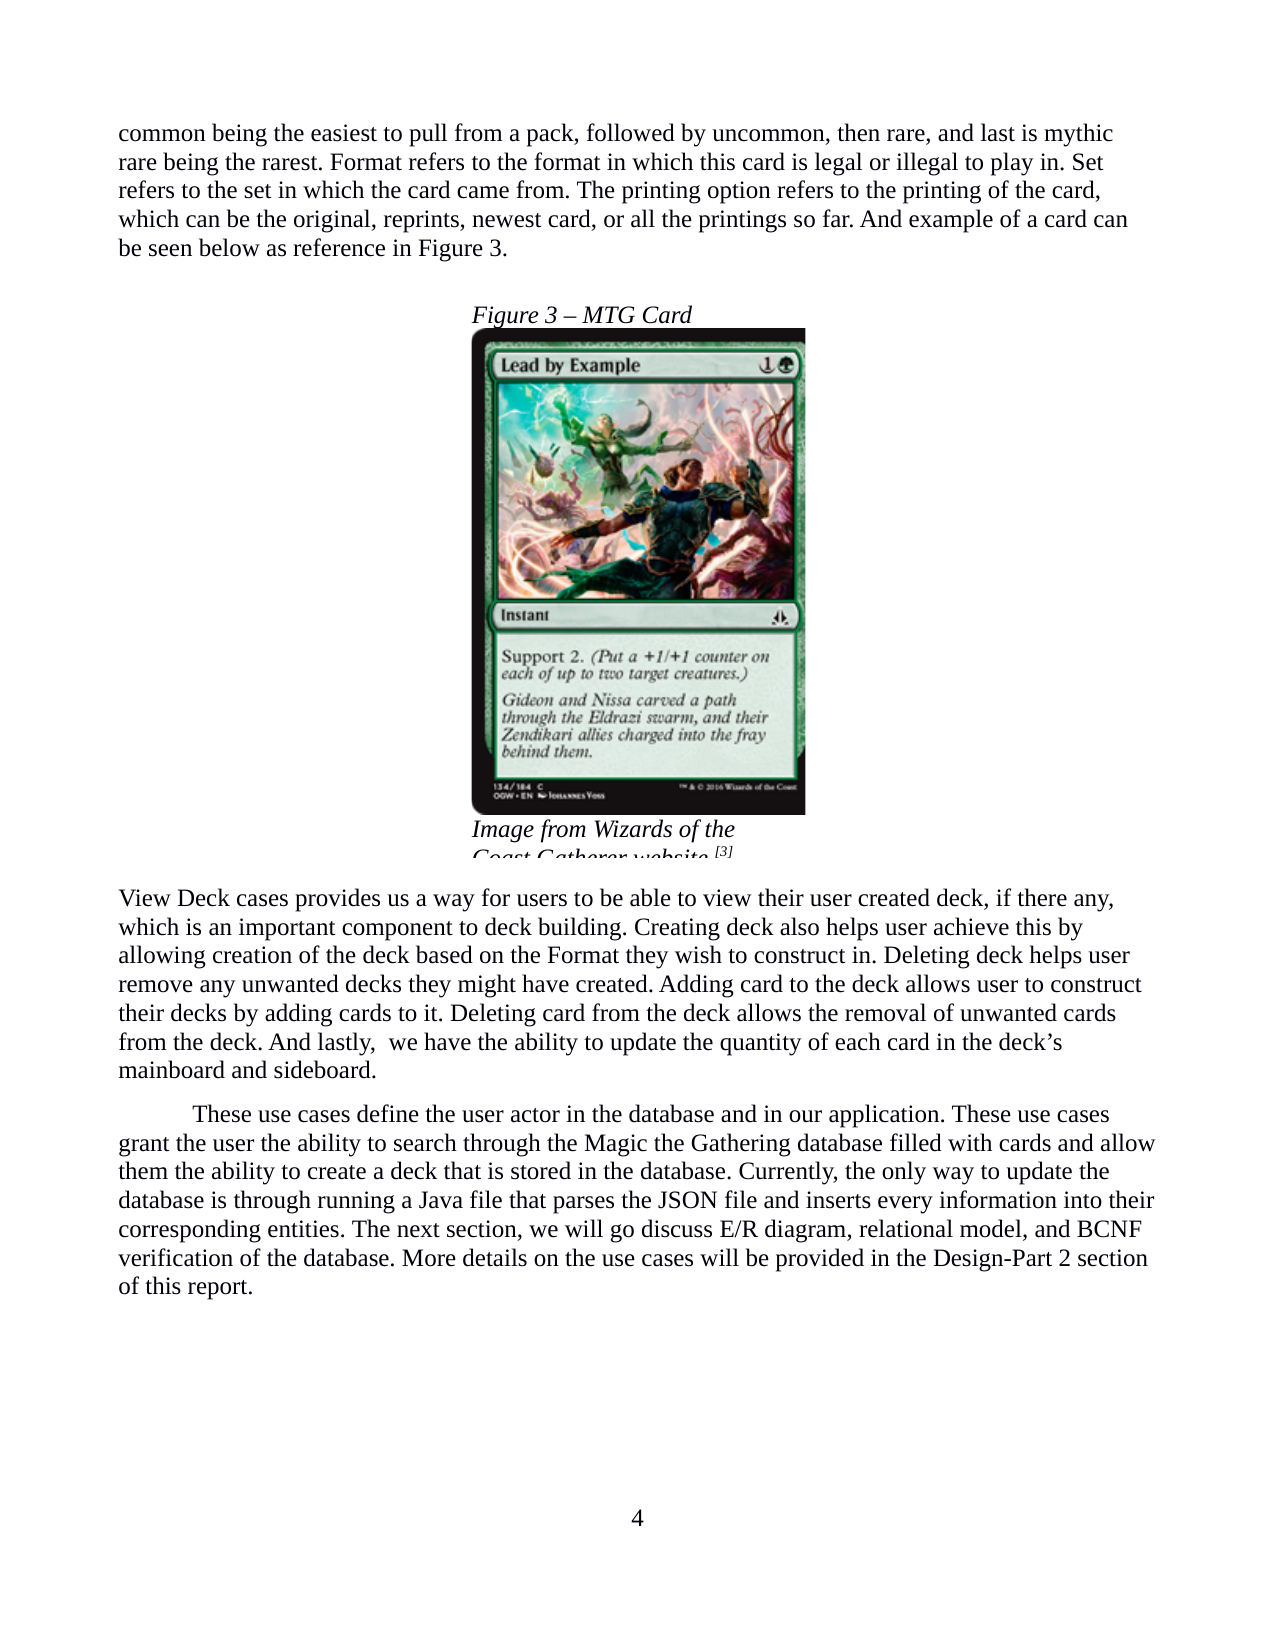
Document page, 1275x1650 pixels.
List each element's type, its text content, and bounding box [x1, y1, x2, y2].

text Figure 3 – MTG Card Image from Wizards of the Coast Gatherer website.[3] [472, 300, 791, 328]
text common being the easiest to pull from a pack, followed by uncommon, then rare, and last is mythic rare being the rarest. Format refers to the format in which this card is legal or illegal to play in. Set refers to the set in which the card came from. The printing option refers to the printing of the card, which can be the original, reprints, newest card, or all the printings so far. And example of a card can be seen below as reference in Figure 3. [118, 118, 1157, 262]
picture [471, 328, 806, 815]
text These use cases define the user actor in the database and in our application. These use cases grant the user the ability to search through the Magic the Gathering database filled with cards and allow them the ability to create a deck that is stored in the database. Currently, the only way to update the database is through running a Java file that parses the JSON file and inserts every information into their corresponding entities. The next section, we will go discuss E/R diagram, relational model, and BCNF verification of the database. More details on the use cases will be provided in the Design-Part 2 section of this report. [118, 1099, 1157, 1300]
text View Deck cases provides us a way for users to be able to view their user created deck, if there any, which is an important component to deck building. Creating deck also helps user achieve this by allowing creation of the deck based on the Format they wish to construct in. Deleting deck helps user remove any unwanted decks they might have created. Adding card to the deck allows user to construct their decks by adding cards to it. Deleting card from the deck allows the removal of unwanted cards from the deck. And lastly, we have the ability to update the quantity of each card in the deck’s mainboard and sideboard. [118, 883, 1157, 1084]
text Figure 3 – MTG Card Image from Wizards of the Coast Gatherer website.[3] [472, 815, 791, 857]
